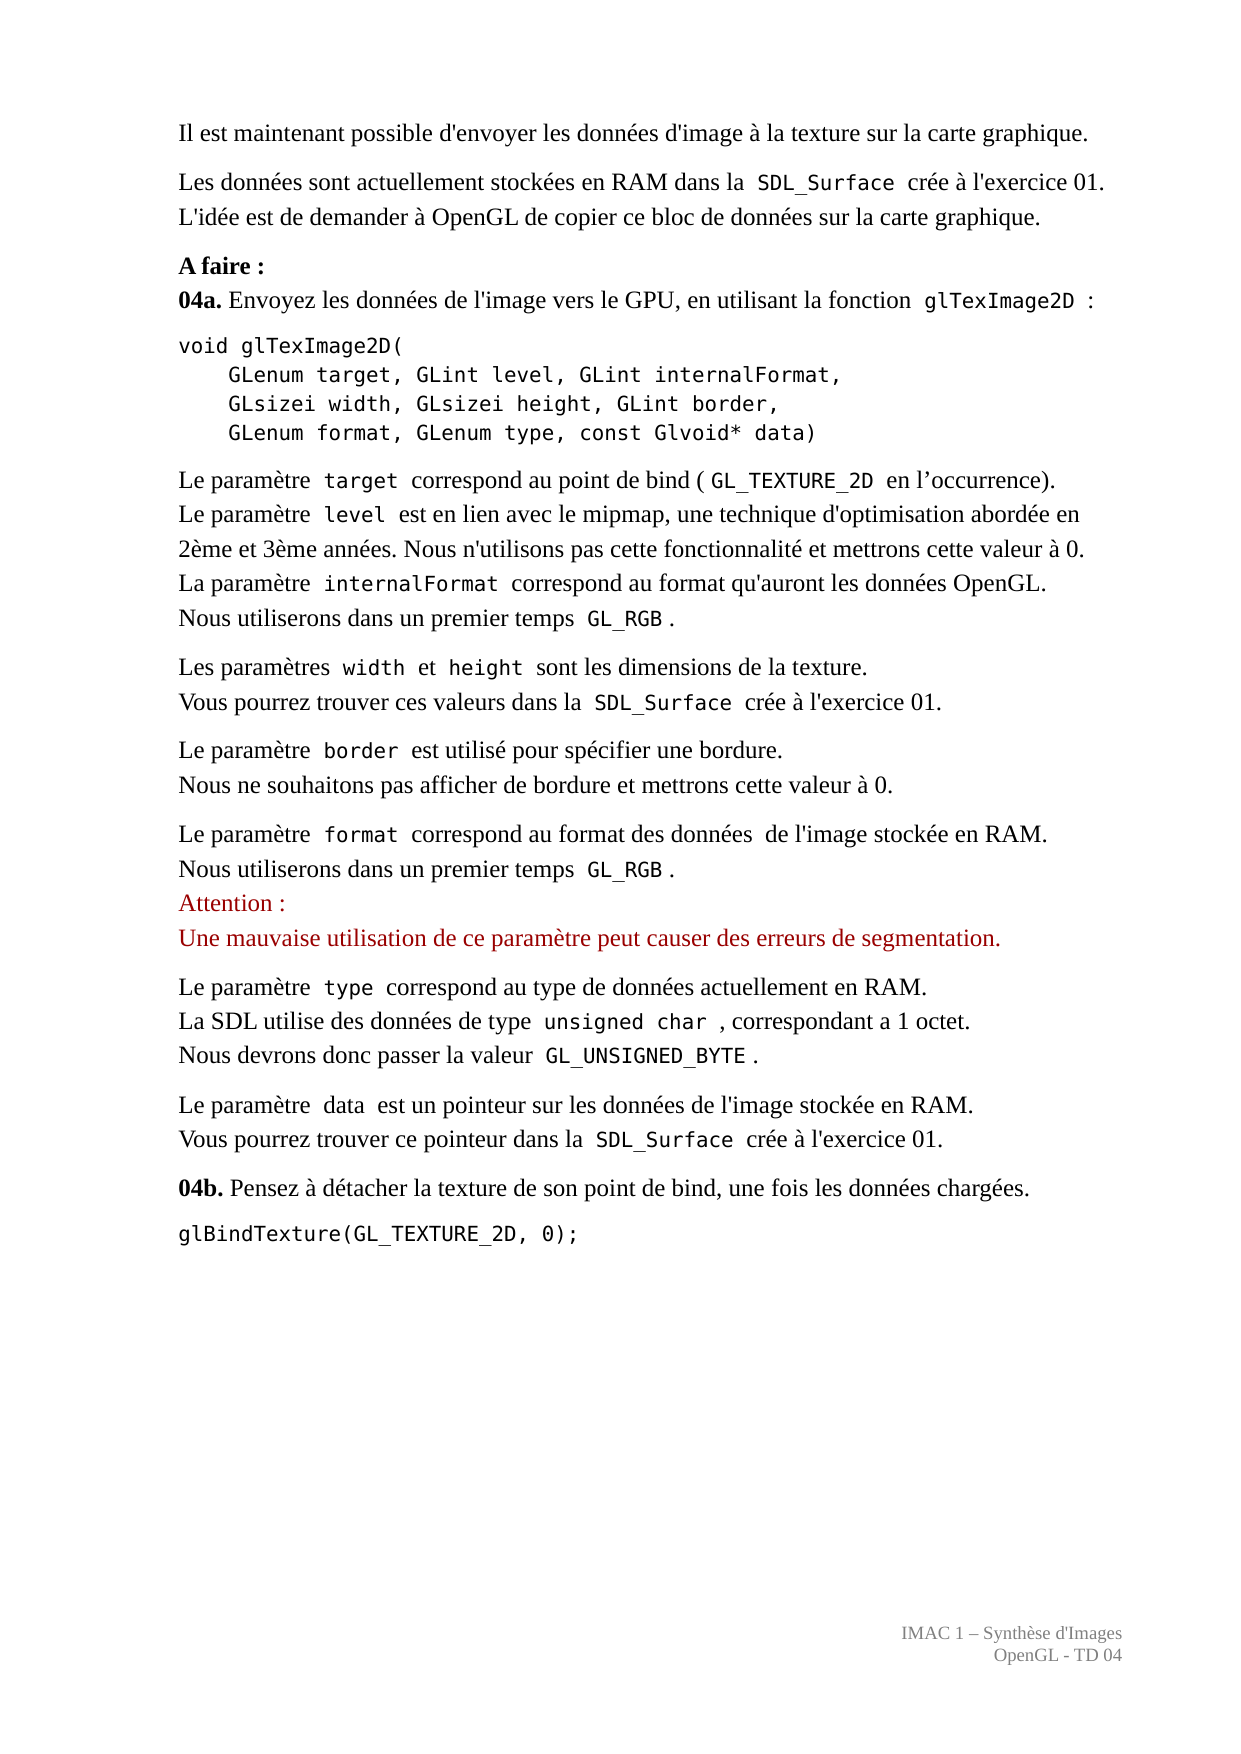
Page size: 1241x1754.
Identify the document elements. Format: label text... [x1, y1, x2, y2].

text void glTexImage2D( GLenum target, GLint level, GLint internalFormat, GLsizei width, GLsizei height, GLint border, GLenum format, GLenum type, const Glvoid* data) [178, 334, 1122, 446]
text Le paramètre type correspond au type de données actuellement en RAM. La SDL utilise des données de type unsigned char , correspondant a 1 octet. Nous devrons donc passer la valeur GL_UNSIGNED_BYTE . [178, 972, 1122, 1069]
text Il est maintenant possible d'envoyer les données d'image à la texture sur la carte graphique. [178, 118, 1122, 147]
text Le paramètre border est utilisé pour spécifier une bordure. Nous ne souhaitons pas afficher de bordure et mettrons cette valeur à 0. [178, 736, 1122, 799]
text glBindTexture(GL_TEXTURE_2D, 0); [178, 1222, 1122, 1247]
text Le paramètre data est un pointeur sur les données de l'image stockée en RAM. Vous pourrez trouver ce pointeur dans la SDL_Surface crée à l'exercice 01. [178, 1090, 1122, 1153]
text Les données sont actuellement stockées en RAM dans la SDL_Surface crée à l'exercice 01. L'idée est de demander à OpenGL de copier ce bloc de données sur la carte graphique. [178, 167, 1122, 230]
text Le paramètre format correspond au format des données de l'image stockée en RAM. Nous utiliserons dans un premier temps GL_RGB . Attention : Une mauvaise utilisation de ce paramètre peut causer des erreurs de segmentation. [178, 819, 1122, 951]
text Le paramètre target correspond au point de bind ( GL_TEXTURE_2D en l’occurrence). Le paramètre level est en lien avec le mipmap, une technique d'optimisation abordée en 2ème et 3ème années. Nous n'utilisons pas cette fonctionnalité et mettrons cette valeur à 0. La paramètre internalFormat correspond au format qu'auront les données OpenGL. Nous utiliserons dans un premier temps GL_RGB . [178, 465, 1122, 632]
text A faire : 04a. Envoyez les données de l'image vers le GPU, en utilisant la fonction glTexImage2D : [178, 251, 1122, 314]
text Les paramètres width et height sont les dimensions de la texture. Vous pourrez trouver ces valeurs dans la SDL_Surface crée à l'exercice 01. [178, 652, 1122, 715]
text 04b. Pensez à détacher la texture de son point de bind, une fois les données chargées. [178, 1173, 1122, 1202]
